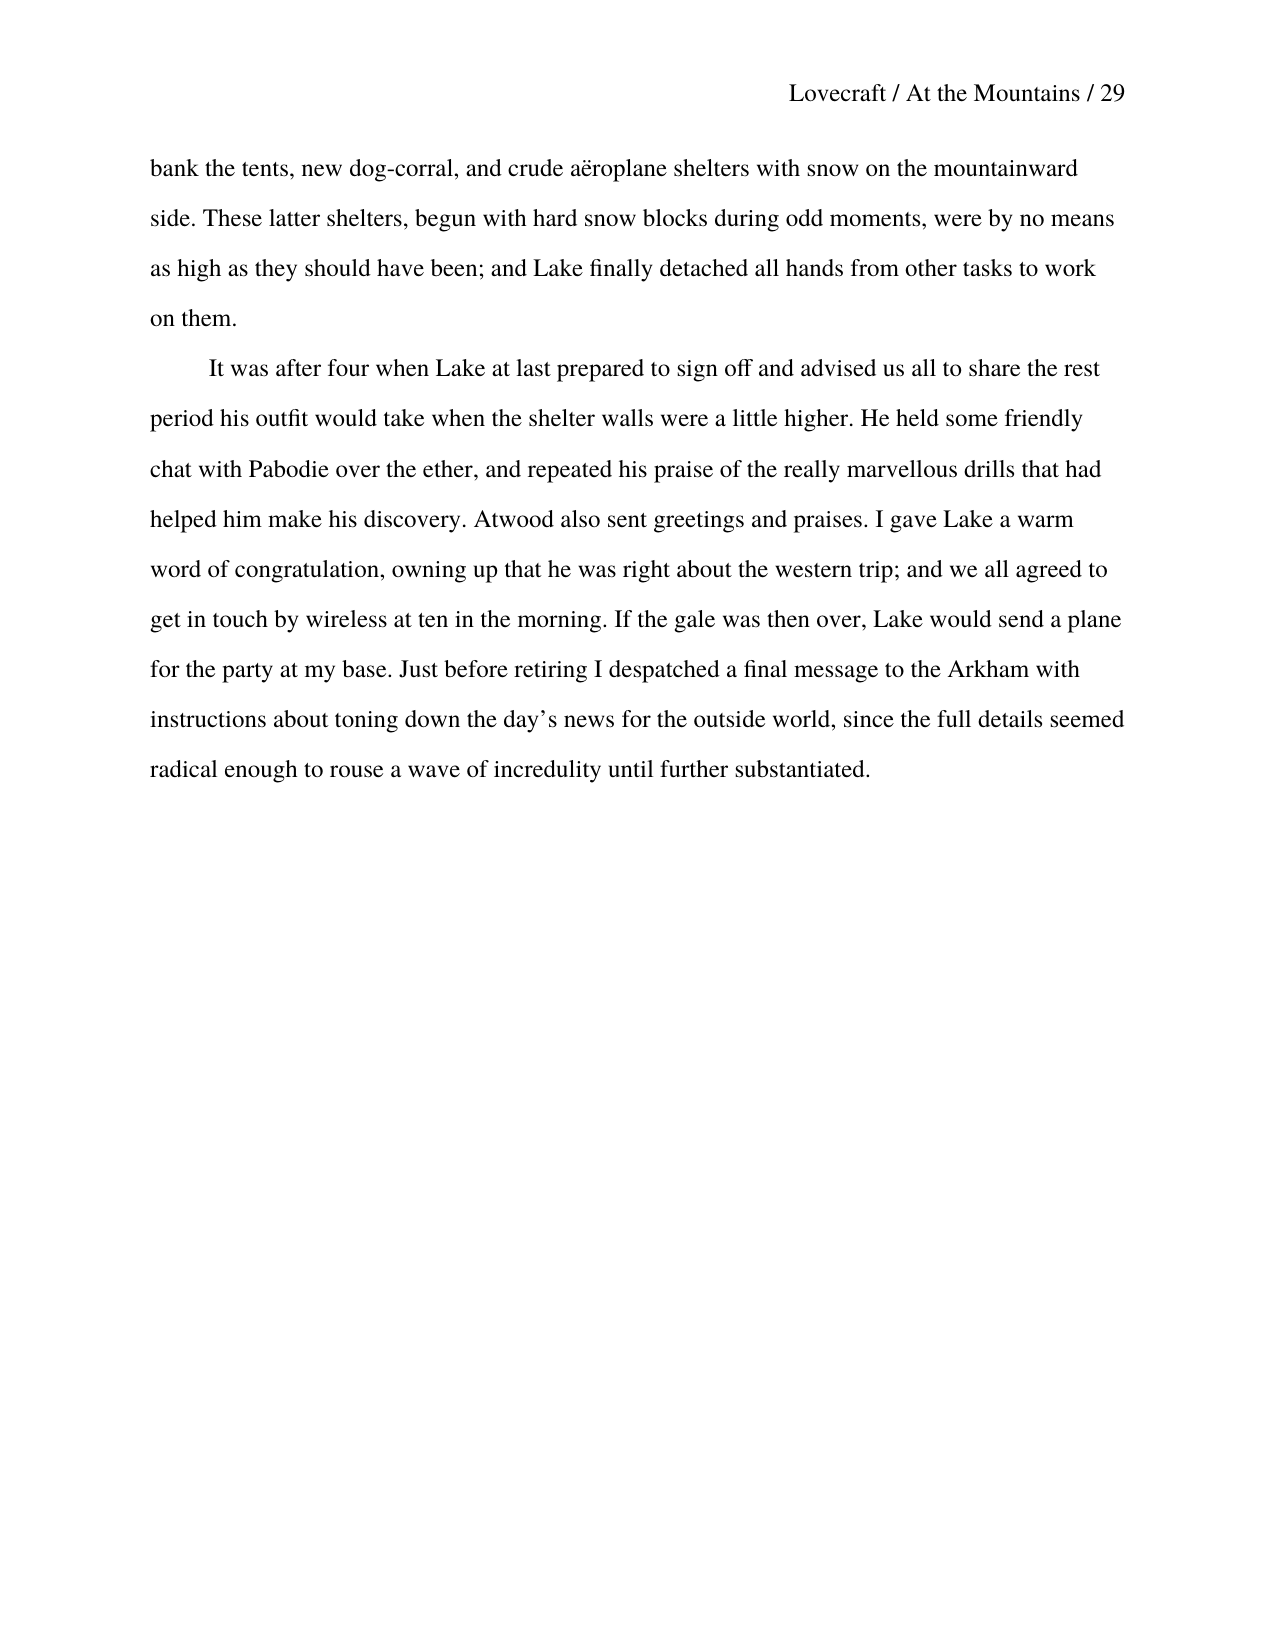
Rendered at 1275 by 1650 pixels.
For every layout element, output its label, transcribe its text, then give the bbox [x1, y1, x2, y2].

text bank the tents, new dog-corral, and crude aëroplane shelters with snow on the mountainward side. These latter shelters, begun with hard snow blocks during odd moments, were by no means as high as they should have been; and Lake finally detached all hands from other tasks to work on them. [150, 150, 1125, 334]
text It was after four when Lake at last prepared to sign off and advised us all to share the rest period his outfit would take when the shelter walls were a little higher. He held some friendly chat with Pabodie over the ether, and repeated his praise of the really marvellous drills that had helped him make his discovery. Atwood also sent greetings and praises. I gave Lake a warm word of congratulation, owning up that he was right about the western trip; and we all agreed to get in touch by wireless at ten in the morning. If the gale was then over, Lake would send a plane for the party at my base. Just before retiring I despatched a final message to the Arkham with instructions about toning down the day’s news for the outside world, since the full details seemed radical enough to rouse a wave of incredulity until further substantiated. [150, 350, 1125, 785]
